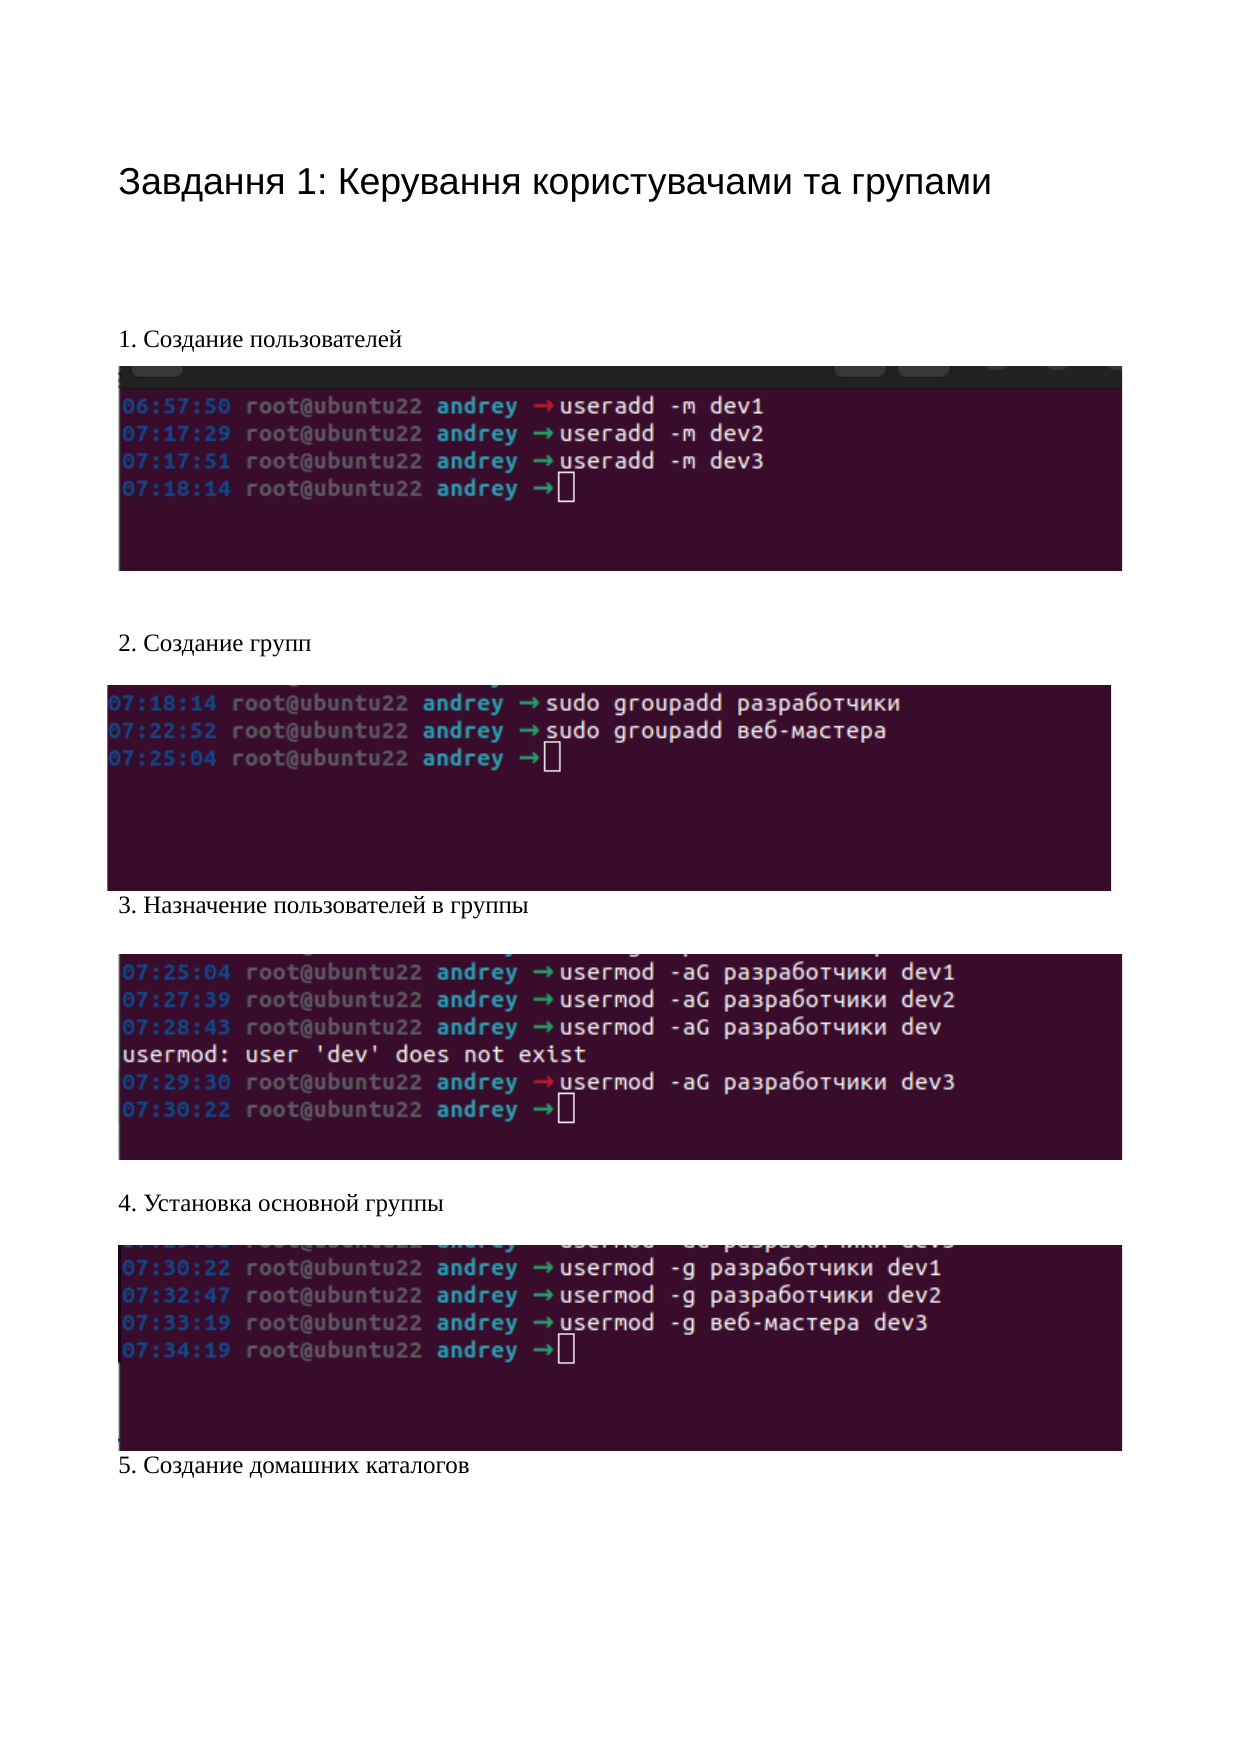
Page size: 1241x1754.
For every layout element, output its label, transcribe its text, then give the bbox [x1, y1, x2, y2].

subtitle Завдання 1: Керування користувачами та групами [118, 159, 1122, 202]
text 3. Назначение пользователей в группы [118, 686, 1122, 919]
text 4. Установка основной группы [118, 1188, 1122, 1217]
picture [118, 366, 1123, 571]
picture [118, 954, 1123, 1160]
text 1. Создание пользователей [118, 324, 1122, 353]
picture [118, 1245, 1123, 1451]
picture [107, 685, 1112, 891]
text 5. Создание домашних каталогов [118, 1451, 1122, 1479]
text 2. Создание групп [118, 628, 1122, 657]
